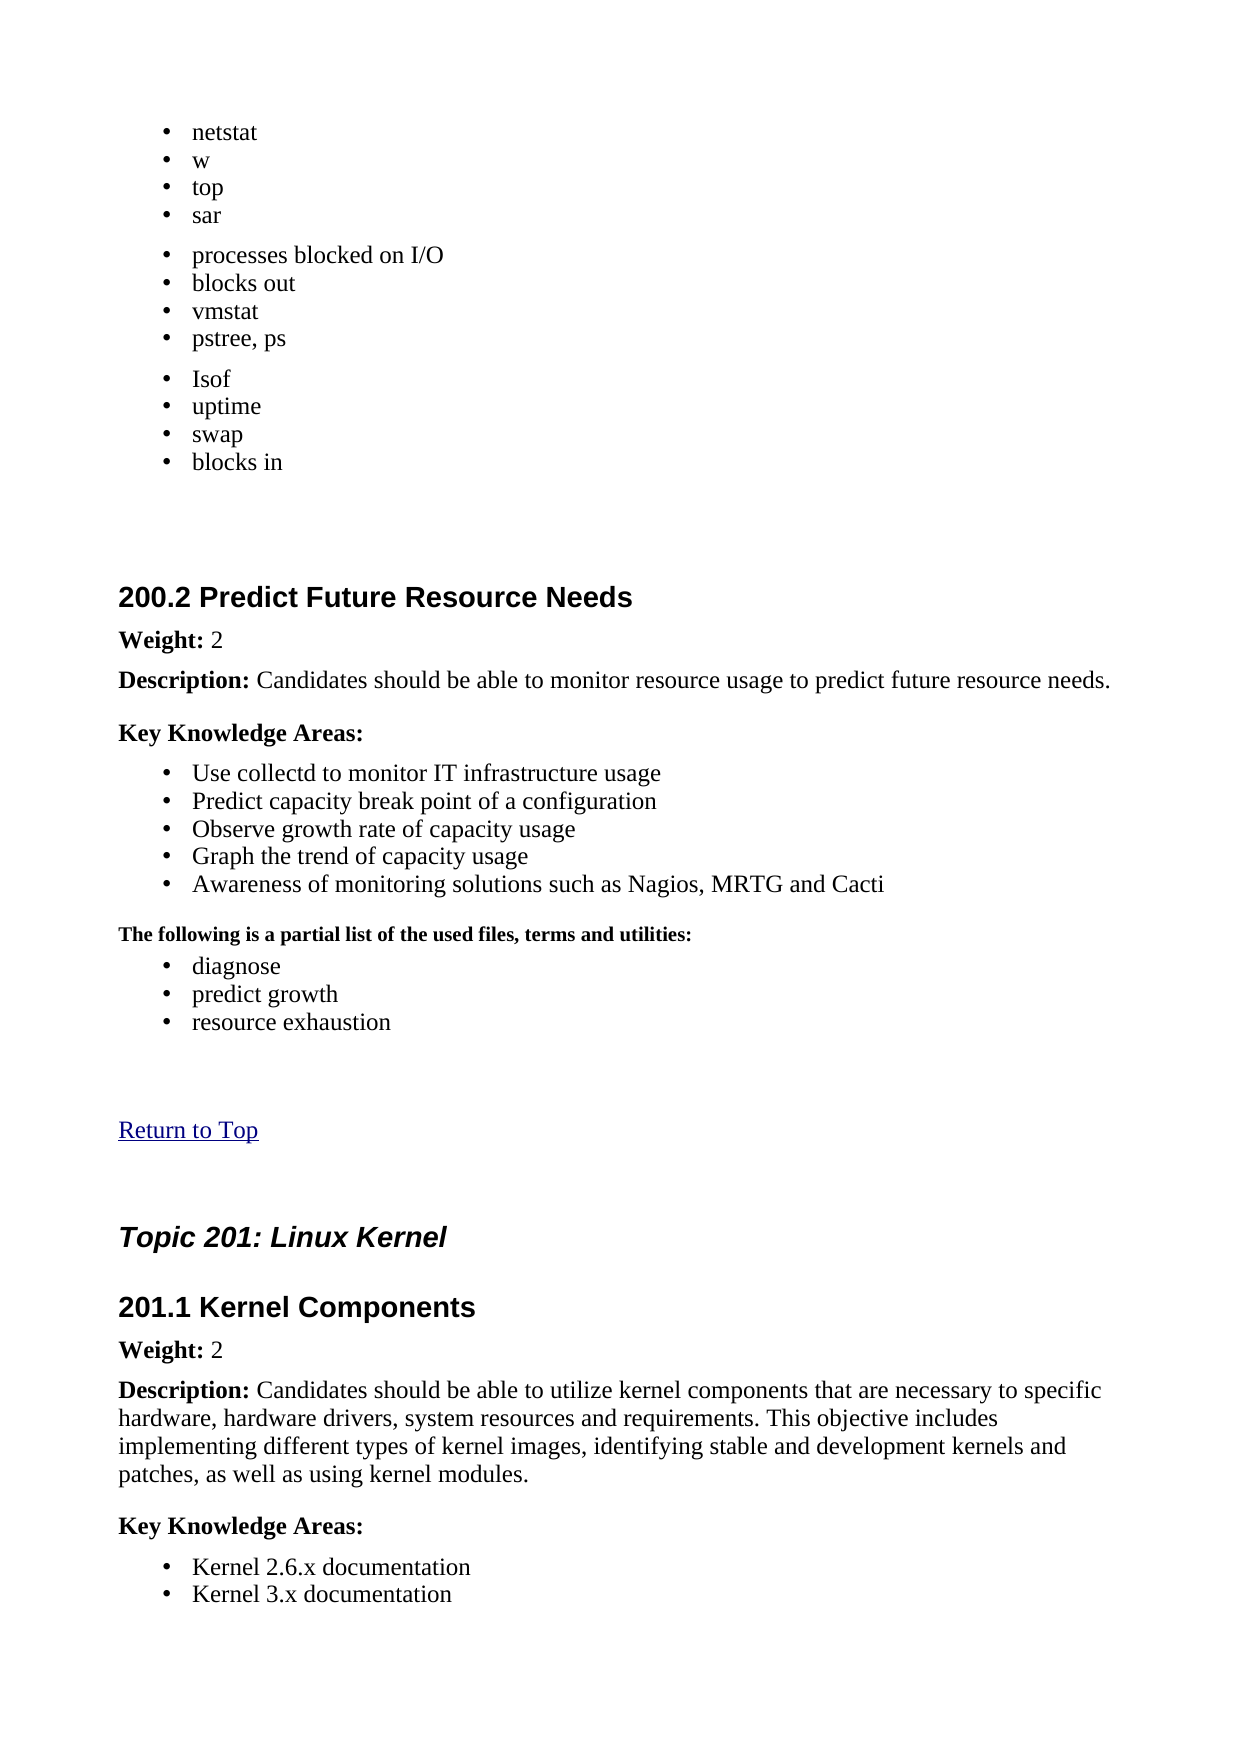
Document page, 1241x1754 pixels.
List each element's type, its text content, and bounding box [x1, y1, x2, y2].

subtitle 200.2 Predict Future Resource Needs [118, 581, 1122, 614]
list netstat [162, 118, 1122, 146]
list Use collectd to monitor IT infrastructure usage [162, 759, 1122, 787]
list uptime [162, 392, 1122, 420]
subtitle Key Knowledge Areas: [118, 1512, 1122, 1540]
subtitle Topic 201: Linux Kernel [118, 1221, 1122, 1254]
list blocks out [162, 269, 1122, 297]
list top [162, 173, 1122, 201]
text Description: Candidates should be able to utilize kernel components that are necessary to specific hardware, hardware drivers, system resources and requirements. This objective includes implementing different types of kernel images, identifying stable and development kernels and patches, as well as using kernel modules. [118, 1377, 1122, 1487]
list Kernel 2.6.x documentation [162, 1553, 1122, 1580]
subtitle Key Knowledge Areas: [118, 719, 1122, 747]
text Return to Top [118, 1088, 1122, 1143]
subtitle The following is a partial list of the used files, terms and utilities: [118, 923, 1122, 946]
list Predict capacity break point of a configuration [162, 787, 1122, 815]
subtitle 201.1 Kernel Components [118, 1291, 1122, 1324]
list diagnose [162, 952, 1122, 980]
text Weight: 2 [118, 626, 1122, 654]
list sar [162, 201, 1122, 229]
list swap [162, 420, 1122, 448]
list Observe growth rate of capacity usage [162, 815, 1122, 842]
list pstree, ps [162, 324, 1122, 352]
list w [162, 146, 1122, 173]
list vmstat [162, 297, 1122, 324]
list resource exhaustion [162, 1008, 1122, 1035]
list predict growth [162, 980, 1122, 1008]
text Weight: 2 [118, 1336, 1122, 1364]
text Description: Candidates should be able to monitor resource usage to predict future resource needs. [118, 666, 1122, 694]
list Kernel 3.x documentation [162, 1580, 1122, 1608]
list Graph the trend of capacity usage [162, 842, 1122, 870]
list blocks in [162, 448, 1122, 476]
list Awareness of monitoring solutions such as Nagios, MRTG and Cacti [162, 870, 1122, 898]
list Isof [162, 365, 1122, 392]
list processes blocked on I/O [162, 241, 1122, 269]
